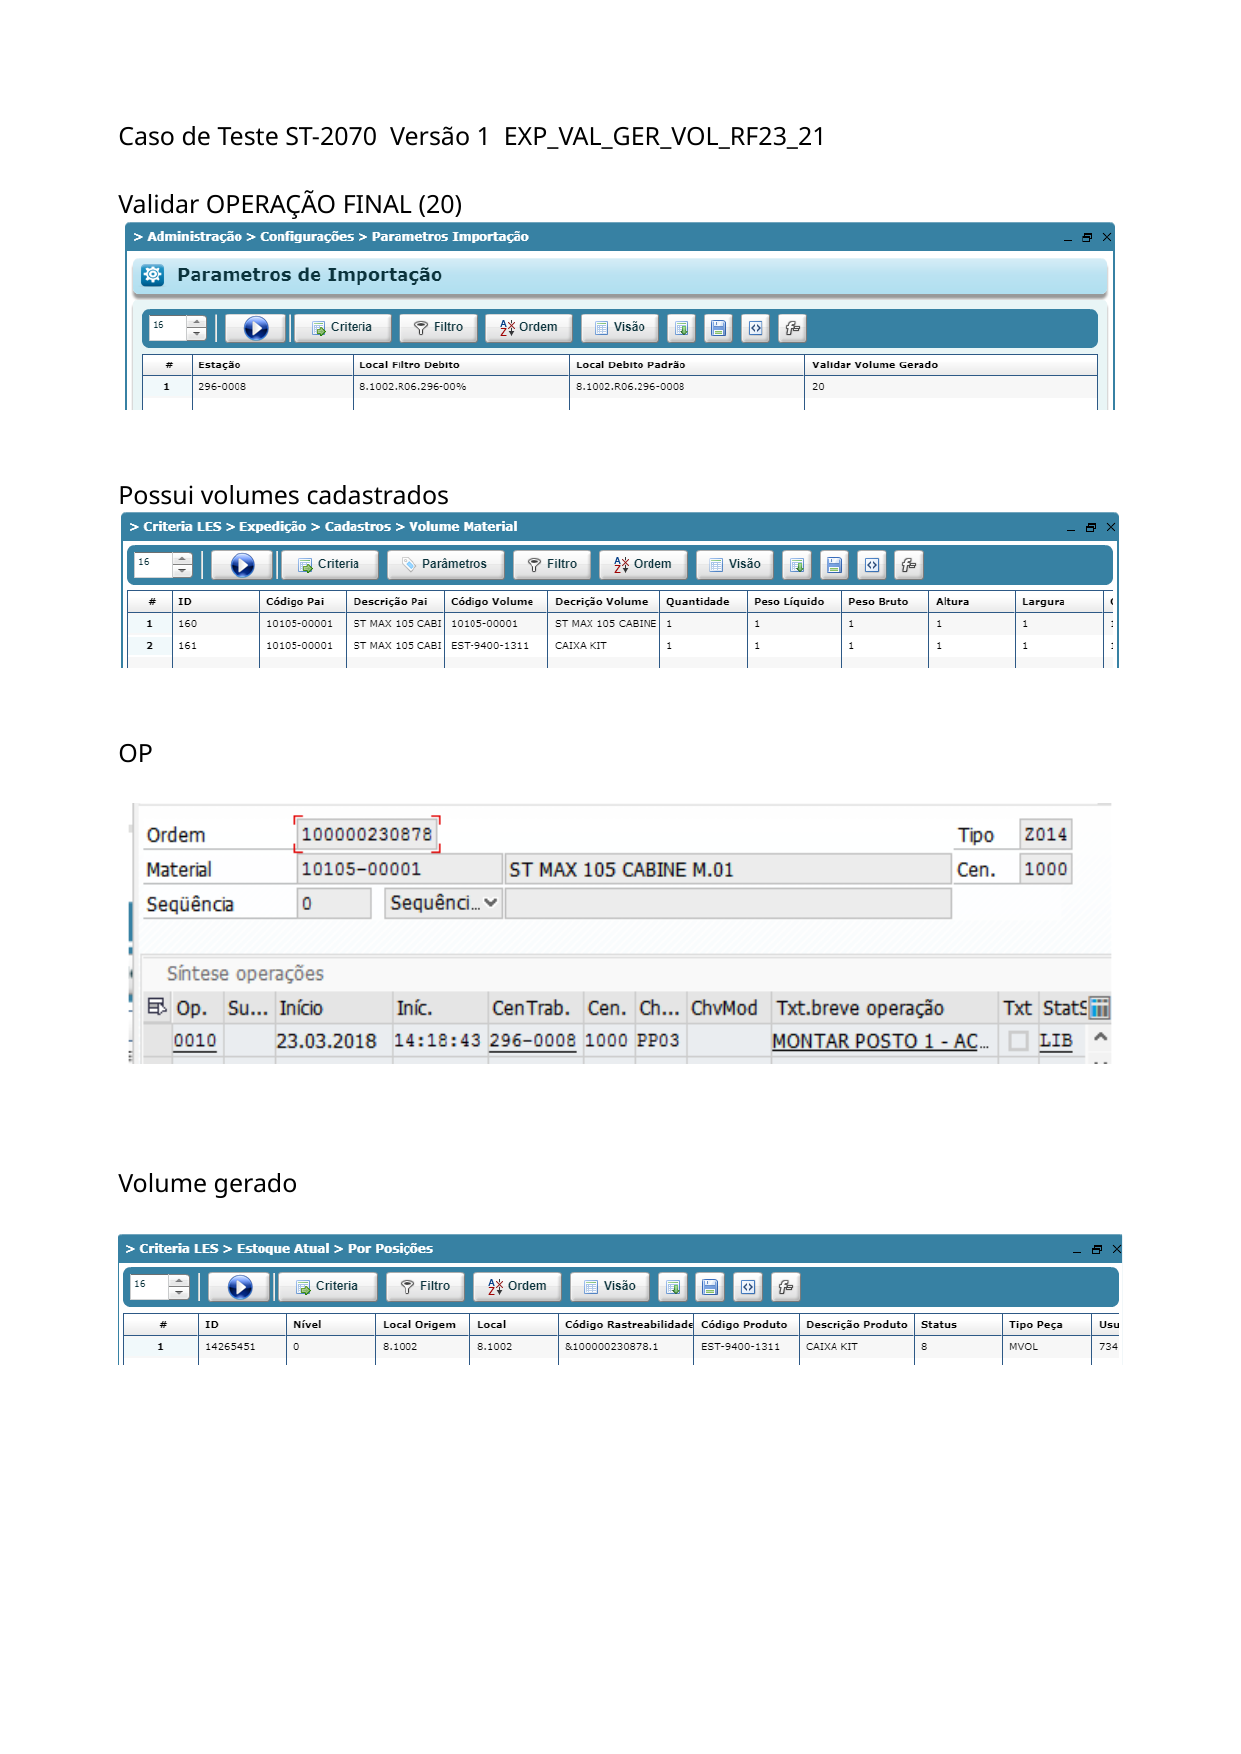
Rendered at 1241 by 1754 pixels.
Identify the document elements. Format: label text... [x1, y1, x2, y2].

text OP [118, 736, 1122, 770]
text Volume gerado [118, 1166, 1122, 1199]
text Validar OPERAÇÃO FINAL (20) [118, 186, 1122, 220]
picture [128, 803, 1112, 1064]
picture [118, 1233, 1123, 1365]
picture [118, 511, 1123, 668]
text Caso de Teste ST-2070 Versão 1 EXP_VAL_GER_VOL_RF23_21 [118, 118, 1122, 152]
text Possui volumes cadastrados [118, 477, 1122, 511]
picture [118, 220, 1123, 410]
